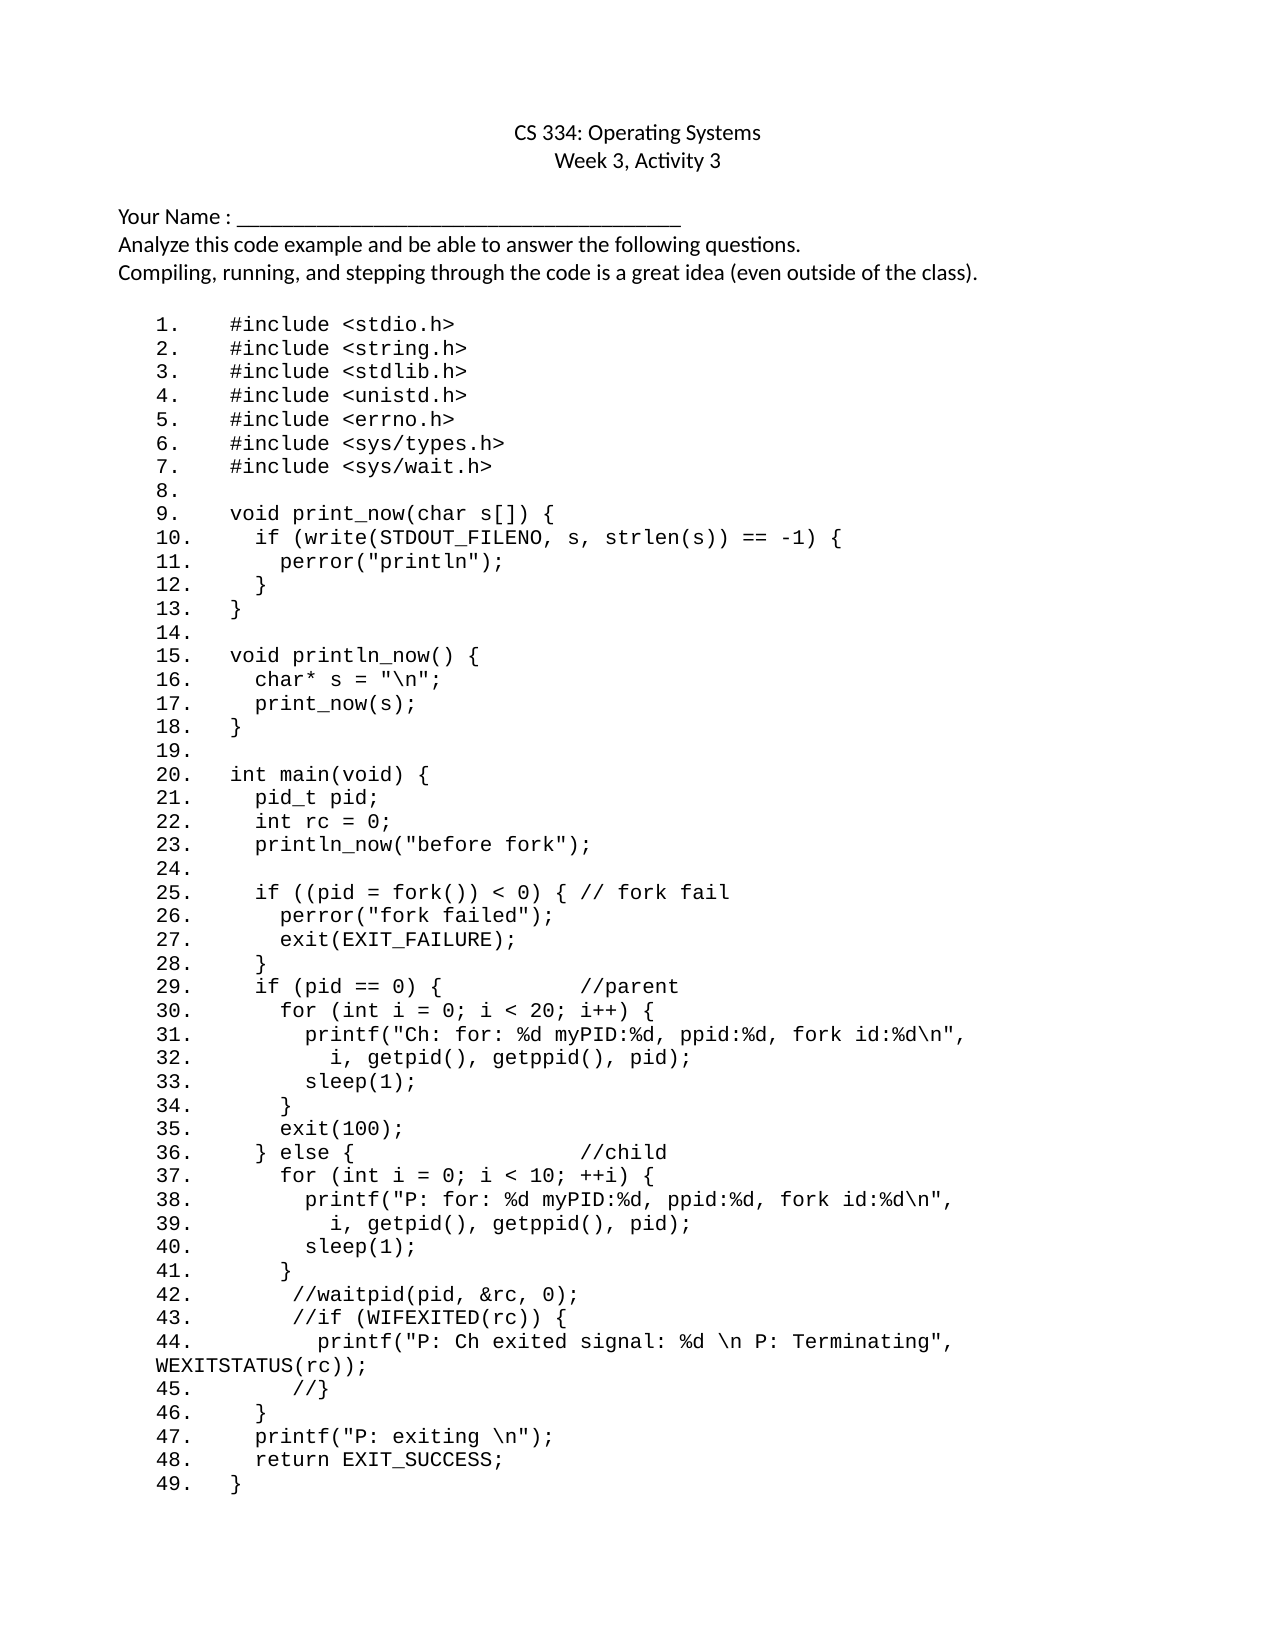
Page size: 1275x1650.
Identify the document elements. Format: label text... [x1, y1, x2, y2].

list } [156, 1402, 1157, 1426]
list void print_now(char s[]) { [156, 503, 1157, 527]
list sleep(1); [156, 1071, 1157, 1094]
list } else { //child [156, 1142, 1157, 1166]
list if (pid == 0) { //parent [156, 976, 1157, 1000]
list } [156, 1094, 1157, 1118]
text Compiling, running, and stepping through the code is a great idea (even outside of the class). [118, 258, 1157, 286]
list for (int i = 0; i < 10; ++i) { [156, 1166, 1157, 1189]
list printf("P: for: %d myPID:%d, ppid:%d, fork id:%d\n", [156, 1189, 1157, 1213]
list if ((pid = fork()) < 0) { // fork fail [156, 882, 1157, 905]
list i, getpid(), getppid(), pid); [156, 1047, 1157, 1071]
list exit(EXIT_FAILURE); [156, 929, 1157, 953]
text Your Name : _______________________________________ [118, 202, 1157, 230]
list } [156, 598, 1157, 622]
list } [156, 953, 1157, 976]
list } [156, 1473, 1157, 1497]
list perror("println"); [156, 551, 1157, 574]
list print_now(s); [156, 693, 1157, 716]
list int rc = 0; [156, 811, 1157, 834]
list println_now("before fork"); [156, 834, 1157, 858]
list exit(100); [156, 1118, 1157, 1142]
list int main(void) { [156, 763, 1157, 787]
text CS 334: Operating Systems [118, 118, 1157, 146]
list #include <sys/types.h> [156, 432, 1157, 456]
list pid_t pid; [156, 787, 1157, 811]
text Analyze this code example and be able to answer the following questions. [118, 230, 1157, 258]
list printf("P: exiting \n"); [156, 1426, 1157, 1449]
list } [156, 1260, 1157, 1284]
list sleep(1); [156, 1236, 1157, 1260]
list } [156, 716, 1157, 740]
list printf("P: Ch exited signal: %d \n P: Terminating", WEXITSTATUS(rc)); [156, 1331, 1157, 1378]
list char* s = "\n"; [156, 669, 1157, 693]
list perror("fork failed"); [156, 905, 1157, 929]
list } [156, 574, 1157, 598]
list #include <errno.h> [156, 409, 1157, 432]
list //waitpid(pid, &rc, 0); [156, 1284, 1157, 1307]
list i, getpid(), getppid(), pid); [156, 1213, 1157, 1236]
list if (write(STDOUT_FILENO, s, strlen(s)) == -1) { [156, 527, 1157, 551]
list //if (WIFEXITED(rc)) { [156, 1307, 1157, 1331]
list printf("Ch: for: %d myPID:%d, ppid:%d, fork id:%d\n", [156, 1024, 1157, 1047]
list #include <unistd.h> [156, 385, 1157, 409]
list //} [156, 1378, 1157, 1402]
list #include <stdlib.h> [156, 362, 1157, 385]
list void println_now() { [156, 645, 1157, 669]
list for (int i = 0; i < 20; i++) { [156, 1000, 1157, 1024]
list #include <string.h> [156, 338, 1157, 362]
list return EXIT_SUCCESS; [156, 1449, 1157, 1473]
list #include <stdio.h> [156, 314, 1157, 338]
text Week 3, Activity 3 [118, 146, 1157, 174]
list #include <sys/wait.h> [156, 456, 1157, 480]
